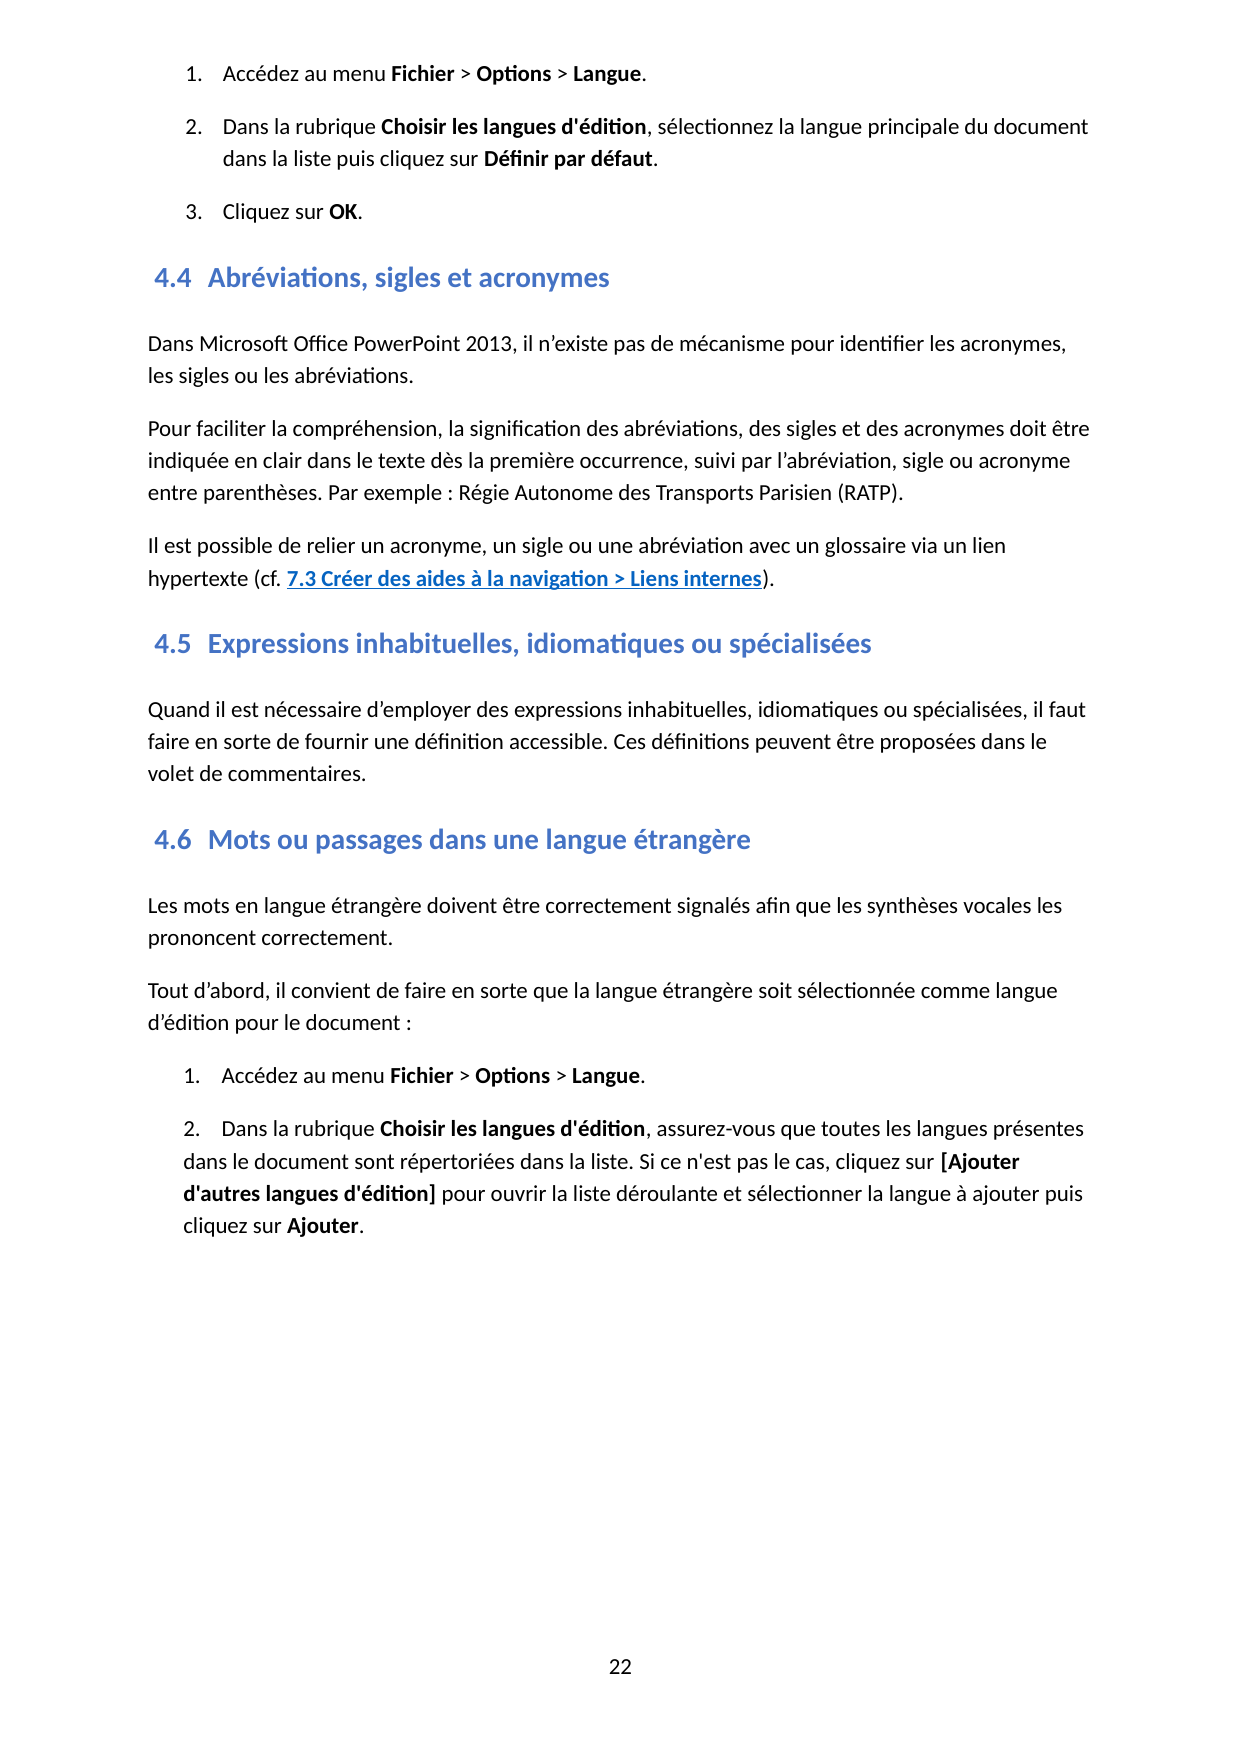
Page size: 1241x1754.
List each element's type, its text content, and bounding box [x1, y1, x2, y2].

text Les mots en langue étrangère doivent être correctement signalés afin que les synthèses vocales les prononcent correctement. [148, 891, 1093, 951]
subtitle Mots ou passages dans une langue étrangère [148, 821, 1093, 857]
text Il est possible de relier un acronyme, un sigle ou une abréviation avec un glossaire via un lien hypertexte (cf. 7.3 Créer des aides à la navigation > Liens internes). [148, 531, 1093, 592]
subtitle Expressions inhabituelles, idiomatiques ou spécialisées [148, 625, 1093, 661]
text Pour faciliter la compréhension, la signification des abréviations, des sigles et des acronymes doit être indiquée en clair dans le texte dès la première occurrence, suivi par l’abréviation, sigle ou acronyme entre parenthèses. Par exemple : Régie Autonome des Transports Parisien (RATP). [148, 414, 1093, 506]
list Accédez au menu Fichier > Options > Langue. [185, 59, 1093, 87]
text Tout d’abord, il convient de faire en sorte que la langue étrangère soit sélectionnée comme langue d’édition pour le document : [148, 976, 1093, 1037]
list Cliquez sur OK. [185, 197, 1093, 225]
list Accédez au menu Fichier > Options > Langue. [183, 1062, 1093, 1089]
list Dans la rubrique Choisir les langues d'édition, assurez-vous que toutes les langues présentes dans le document sont répertoriées dans la liste. Si ce n'est pas le cas, cliquez sur [Ajouter d'autres langues d'édition] pour ouvrir la liste déroulante et sélectionner la langue à ajouter puis cliquez sur Ajouter. [183, 1114, 1093, 1239]
text Dans Microsoft Office PowerPoint 2013, il n’existe pas de mécanisme pour identifier les acronymes, les sigles ou les abréviations. [148, 329, 1093, 389]
subtitle Abréviations, sigles et acronymes [148, 259, 1093, 294]
list Dans la rubrique Choisir les langues d'édition, sélectionnez la langue principale du document dans la liste puis cliquez sur Définir par défaut. [185, 112, 1093, 172]
text Quand il est nécessaire d’employer des expressions inhabituelles, idiomatiques ou spécialisées, il faut faire en sorte de fournir une définition accessible. Ces définitions peuvent être proposées dans le volet de commentaires. [148, 695, 1093, 788]
